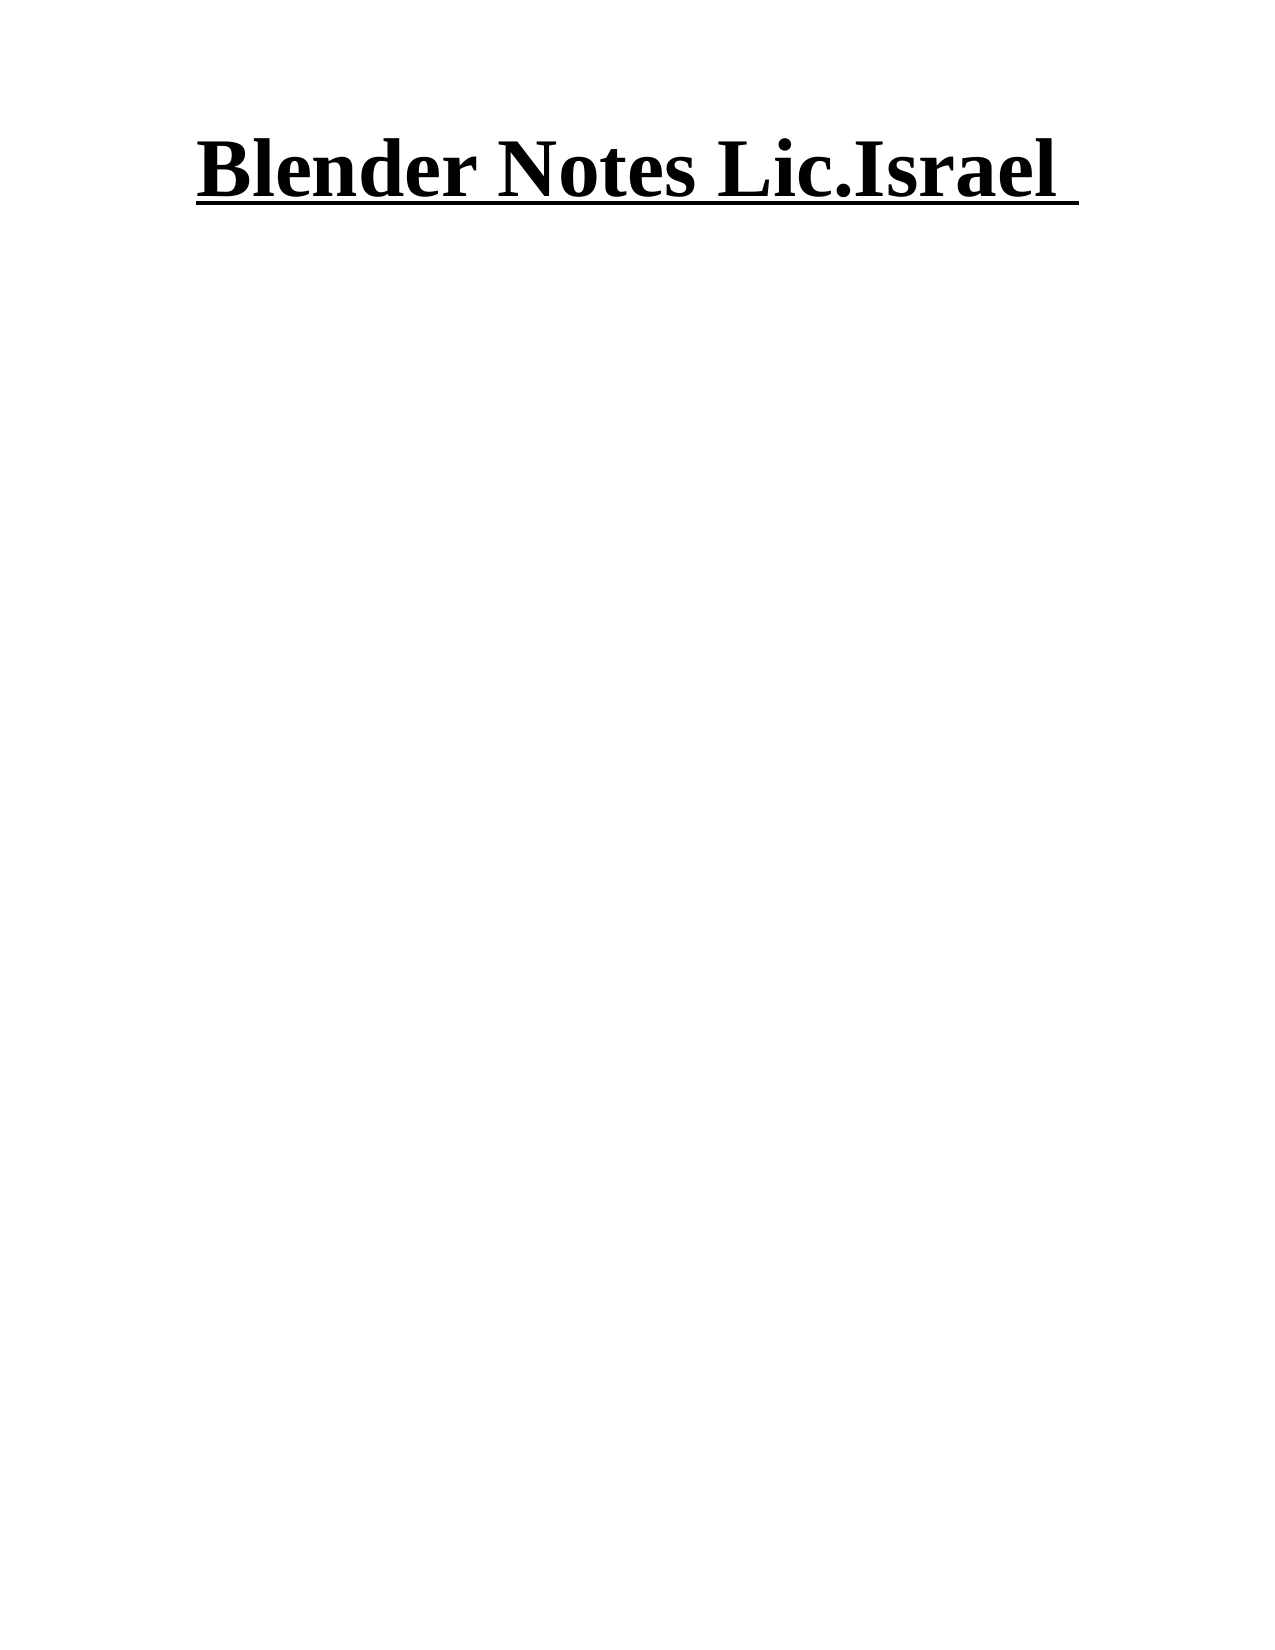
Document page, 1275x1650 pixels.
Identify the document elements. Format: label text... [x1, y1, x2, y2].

text Blender Notes Lic.Israel [118, 118, 1157, 214]
